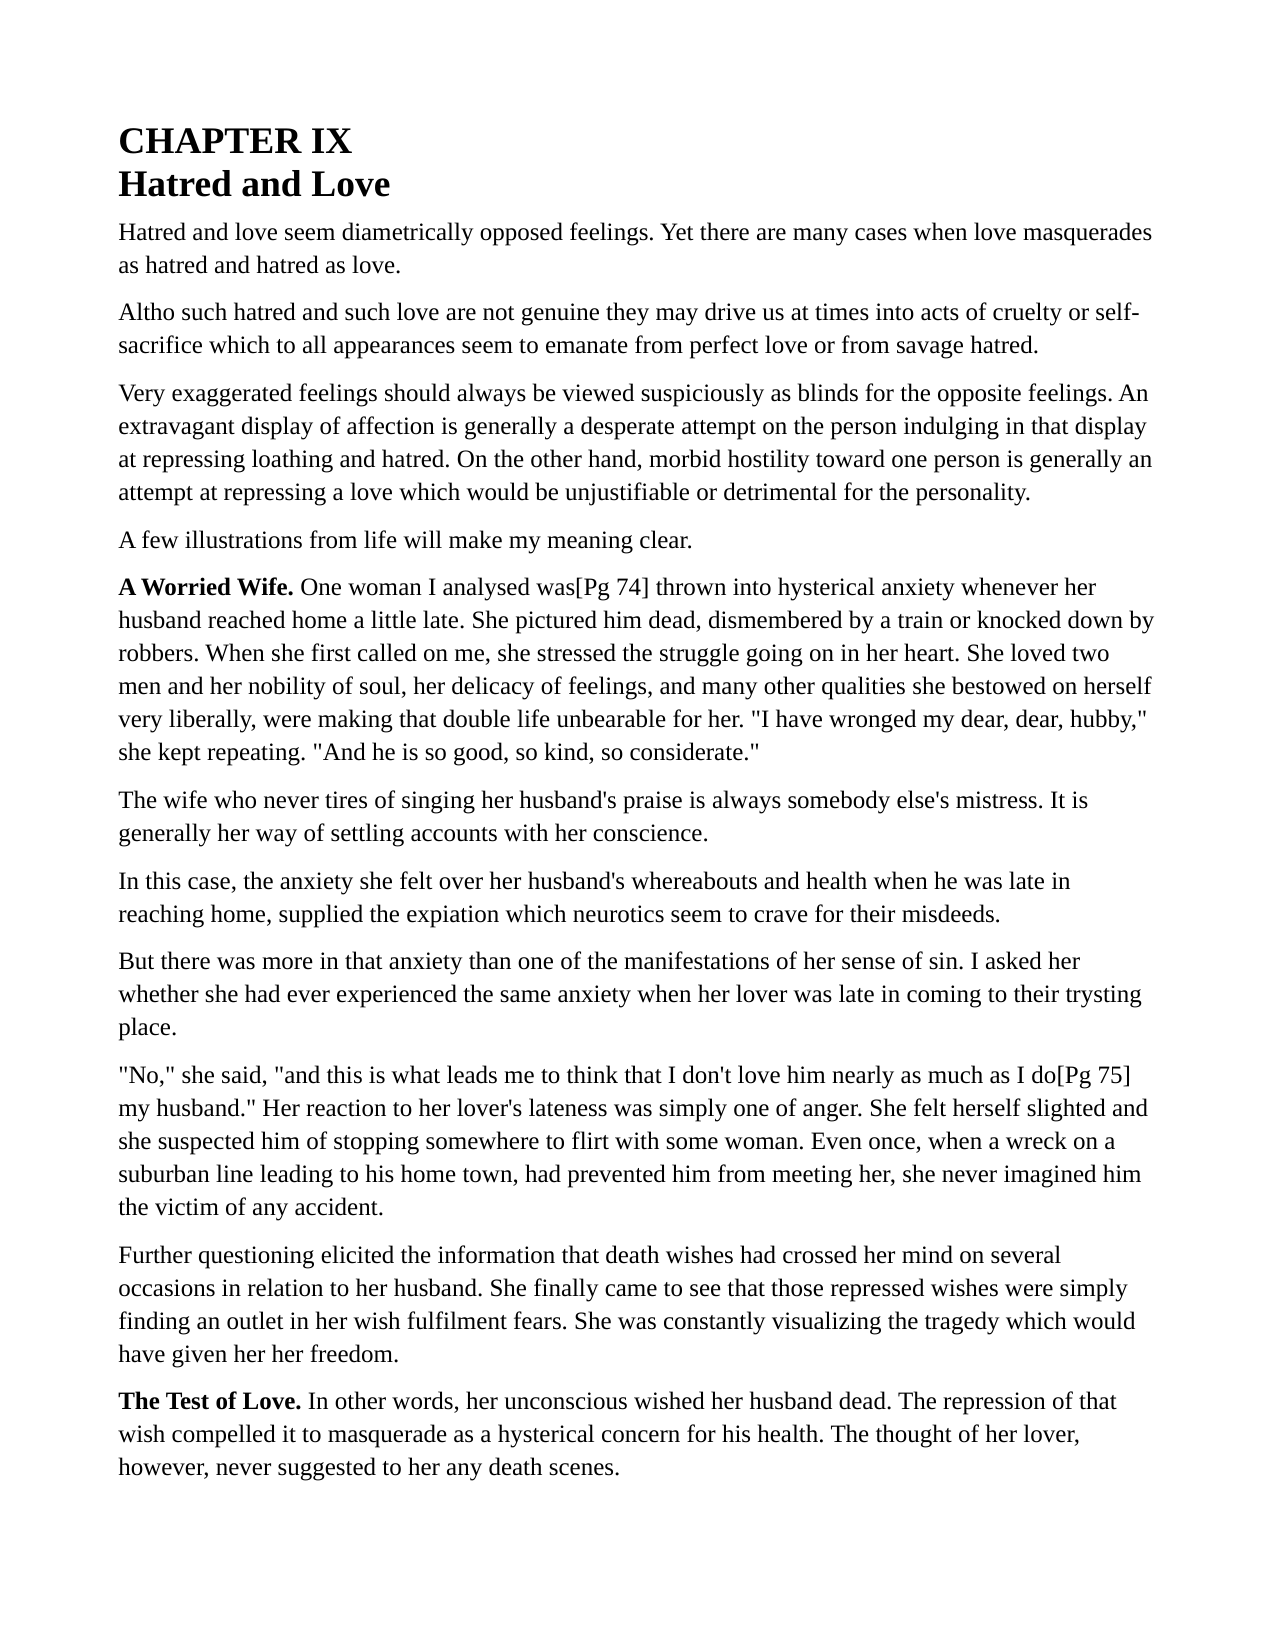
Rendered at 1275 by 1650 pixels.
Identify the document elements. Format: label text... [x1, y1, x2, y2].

text Altho such hatred and such love are not genuine they may drive us at times into acts of cruelty or self-sacrifice which to all appearances seem to emanate from perfect love or from savage hatred. [118, 297, 1157, 359]
text The Test of Love. In other words, her unconscious wished her husband dead. The repression of that wish compelled it to masquerade as a hysterical concern for his health. The thought of her lover, however, never suggested to her any death scenes. [118, 1386, 1157, 1481]
text Very exaggerated feelings should always be viewed suspiciously as blinds for the opposite feelings. An extravagant display of affection is generally a desperate attempt on the person indulging in that display at repressing loathing and hatred. On the other hand, morbid hostility toward one person is generally an attempt at repressing a love which would be unjustifiable or detrimental for the personality. [118, 378, 1157, 506]
text But there was more in that anxiety than one of the manifestations of her sense of sin. I asked her whether she had ever experienced the same anxiety when her lover was late in coming to their trysting place. [118, 946, 1157, 1041]
text Further questioning elicited the information that death wishes had crossed her mind on several occasions in relation to her husband. She finally came to see that those repressed wishes were simply finding an outlet in her wish fulfilment fears. She was constantly visualizing the tragedy which would have given her her freedom. [118, 1240, 1157, 1367]
text In this case, the anxiety she felt over her husband's whereabouts and health when he was late in reaching home, supplied the expiation which neurotics seem to crave for their misdeeds. [118, 866, 1157, 927]
text Hatred and love seem diametrically opposed feelings. Yet there are many cases when love masquerades as hatred and hatred as love. [118, 217, 1157, 279]
subtitle CHAPTER IX Hatred and Love [118, 118, 1157, 204]
text "No," she said, "and this is what leads me to think that I don't love him nearly as much as I do[Pg 75] my husband." Her reaction to her lover's lateness was simply one of anger. She felt herself slighted and she suspected him of stopping somewhere to flirt with some woman. Even once, when a wreck on a suburban line leading to his home town, had prevented him from meeting her, she never imagined him the victim of any accident. [118, 1060, 1157, 1221]
text A Worried Wife. One woman I analysed was[Pg 74] thrown into hysterical anxiety whenever her husband reached home a little late. She pictured him dead, dismembered by a train or knocked down by robbers. When she first called on me, she stressed the struggle going on in her heart. She loved two men and her nobility of soul, her delicacy of feelings, and many other qualities she bestowed on herself very liberally, were making that double life unbearable for her. "I have wronged my dear, dear, hubby," she kept repeating. "And he is so good, so kind, so considerate." [118, 572, 1157, 766]
text A few illustrations from life will make my meaning clear. [118, 525, 1157, 553]
text The wife who never tires of singing her husband's praise is always somebody else's mistress. It is generally her way of settling accounts with her conscience. [118, 785, 1157, 847]
